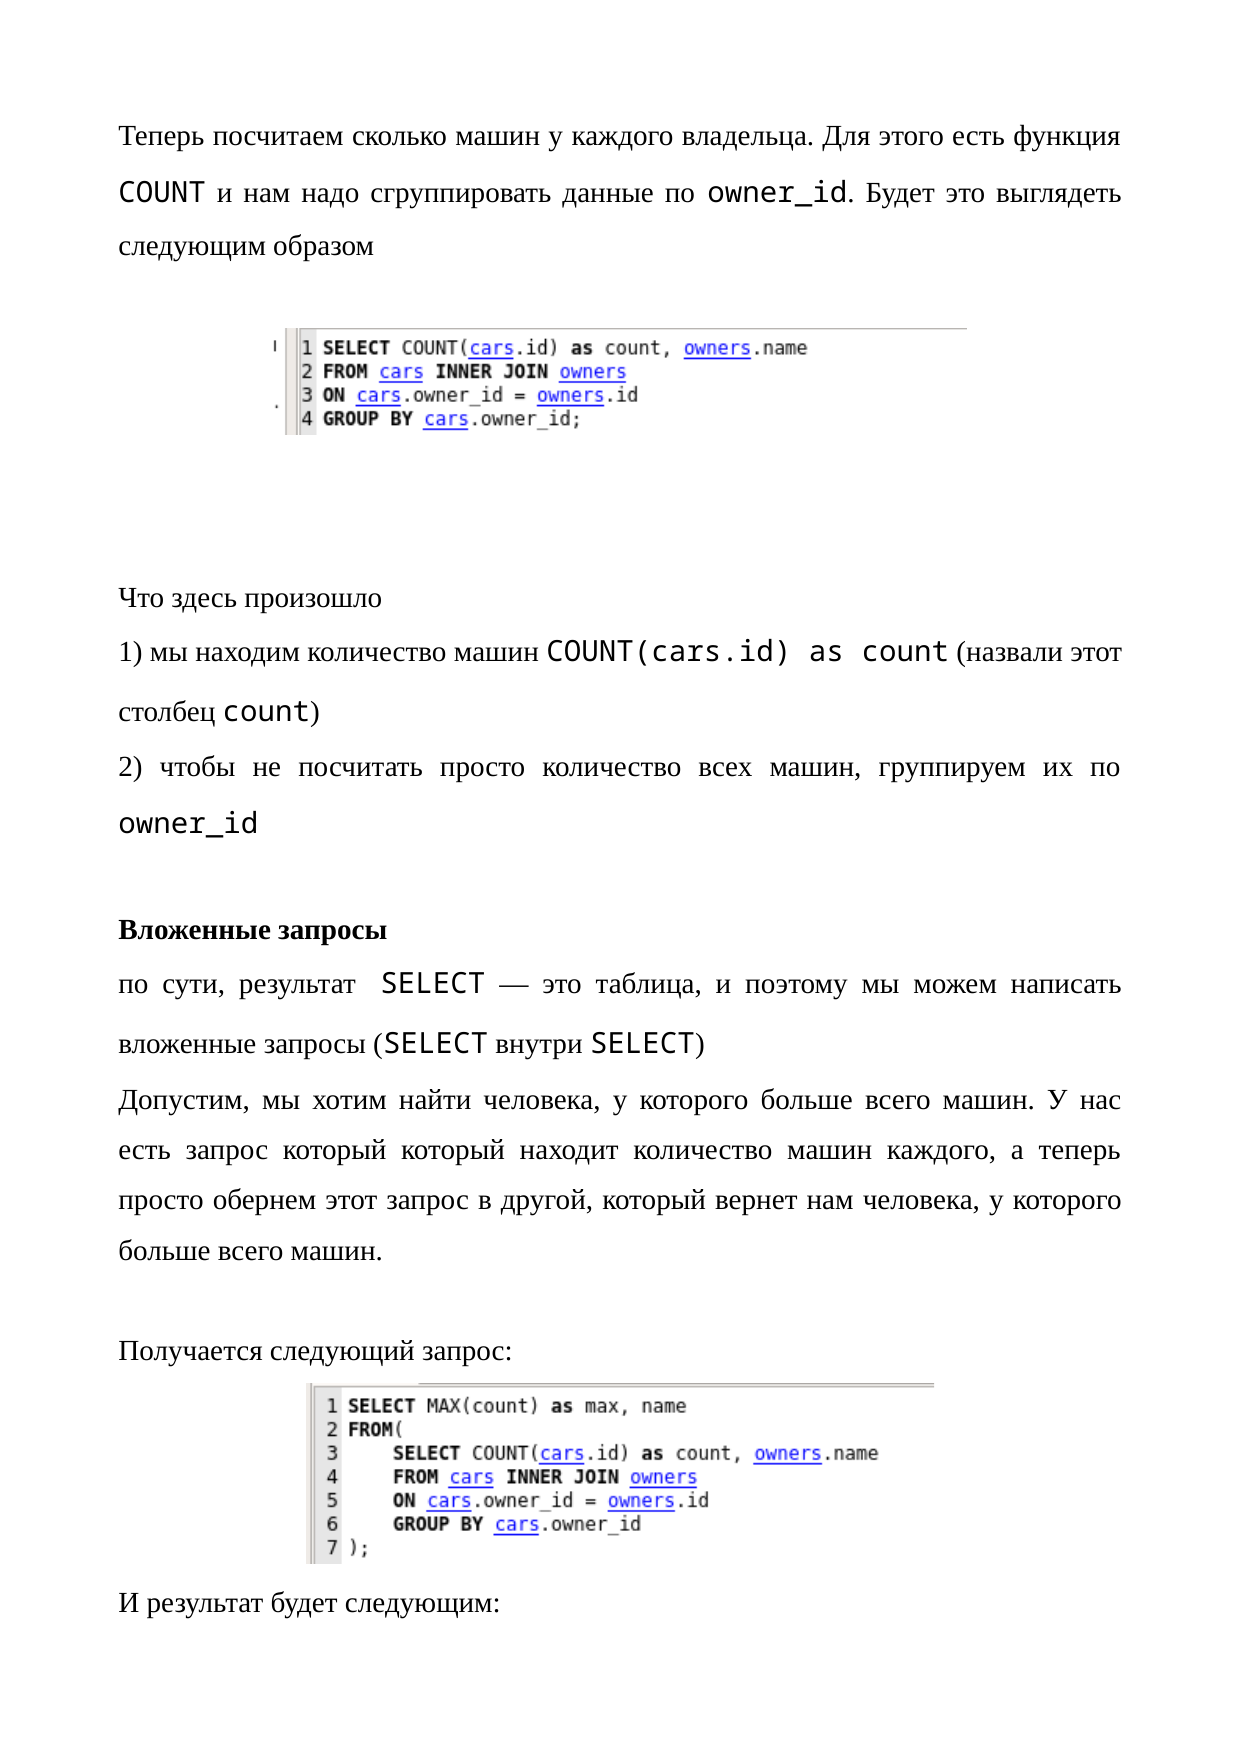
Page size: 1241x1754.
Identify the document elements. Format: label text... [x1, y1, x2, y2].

text Получается следующий запрос: [118, 1333, 1122, 1367]
text Вложенные запросы [118, 912, 1122, 946]
text Допустим, мы хотим найти человека, у которого больше всего машин. У нас есть запрос который который находит количество машин каждого, а теперь просто обернем этот запрос в другой, который вернет нам человека, у которого больше всего машин. [118, 1082, 1122, 1266]
picture [306, 1383, 935, 1564]
picture [273, 328, 967, 435]
text Что здесь произошло [118, 580, 1122, 614]
text 1) мы находим количество машин COUNT(cars.id) as count (назвали этот столбец count) [118, 630, 1122, 729]
text И результат будет следующим: [118, 1585, 1122, 1618]
text 2) чтобы не посчитать просто количество всех машин, группируем их по owner_id [118, 749, 1122, 842]
text по сути, результат SELECT — это таблица, и поэтому мы можем написать вложенные запросы (SELECT внутри SELECT) [118, 963, 1122, 1062]
text Теперь посчитаем сколько машин у каждого владельца. Для этого есть функция COUNT и нам надо сгруппировать данные по owner_id. Будет это выглядеть следующим образом [118, 118, 1122, 261]
